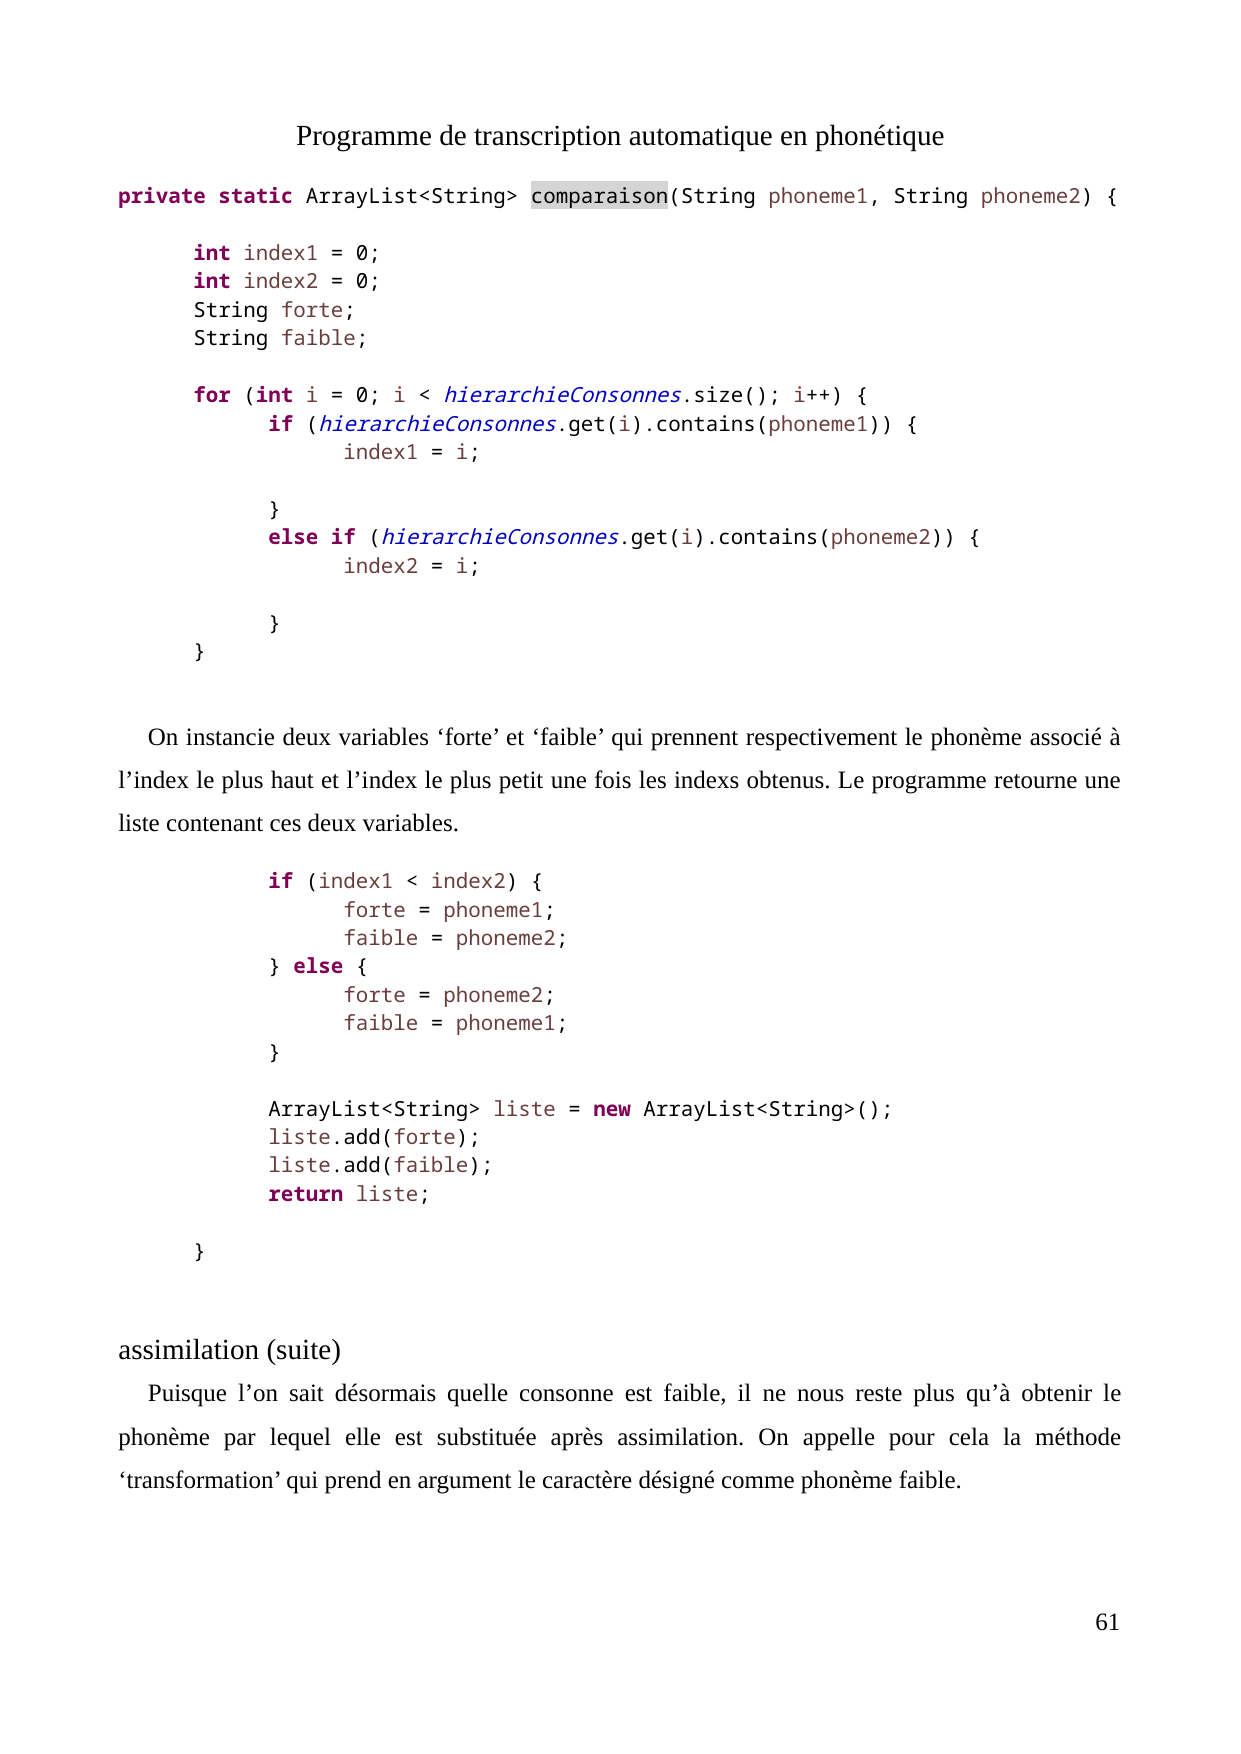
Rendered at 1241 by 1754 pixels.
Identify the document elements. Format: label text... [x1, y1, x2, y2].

text for (int i = 0; i < hierarchieConsonnes.size(); i++) { [118, 380, 1122, 409]
text String faible; [118, 323, 1122, 352]
text faible = phoneme2; [118, 923, 1122, 952]
text index1 = i; [118, 437, 1122, 466]
text else if (hierarchieConsonnes.get(i).contains(phoneme2)) { [118, 522, 1122, 551]
text liste.add(forte); [118, 1122, 1122, 1151]
text On instancie deux variables ‘forte’ et ‘faible’ qui prennent respectivement le phonème associé à l’index le plus haut et l’index le plus petit une fois les indexs obtenus. Le programme retourne une liste contenant ces deux variables. [118, 722, 1122, 837]
text if (index1 < index2) { [118, 866, 1122, 895]
text index2 = i; [118, 551, 1122, 579]
text int index2 = 0; [118, 266, 1122, 295]
text return liste; [118, 1179, 1122, 1207]
text ArrayList<String> liste = new ArrayList<String>(); [118, 1094, 1122, 1122]
text String forte; [118, 295, 1122, 323]
text private static ArrayList<String> comparaison(String phoneme1, String phoneme2) { [118, 181, 1122, 209]
text } [118, 608, 1122, 636]
text } [118, 1037, 1122, 1065]
text } [118, 494, 1122, 522]
text int index1 = 0; [118, 238, 1122, 266]
text } [118, 636, 1122, 664]
subtitle assimilation (suite) [118, 1332, 1122, 1366]
text } [118, 1236, 1122, 1264]
text if (hierarchieConsonnes.get(i).contains(phoneme1)) { [118, 409, 1122, 437]
text forte = phoneme2; [118, 980, 1122, 1008]
text Puisque l’on sait désormais quelle consonne est faible, il ne nous reste plus qu’à obtenir le phonème par lequel elle est substituée après assimilation. On appelle pour cela la méthode ‘transformation’ qui prend en argument le caractère désigné comme phonème faible. [118, 1378, 1122, 1493]
text forte = phoneme1; [118, 895, 1122, 923]
text faible = phoneme1; [118, 1008, 1122, 1037]
text } else { [118, 952, 1122, 980]
text liste.add(faible); [118, 1151, 1122, 1179]
